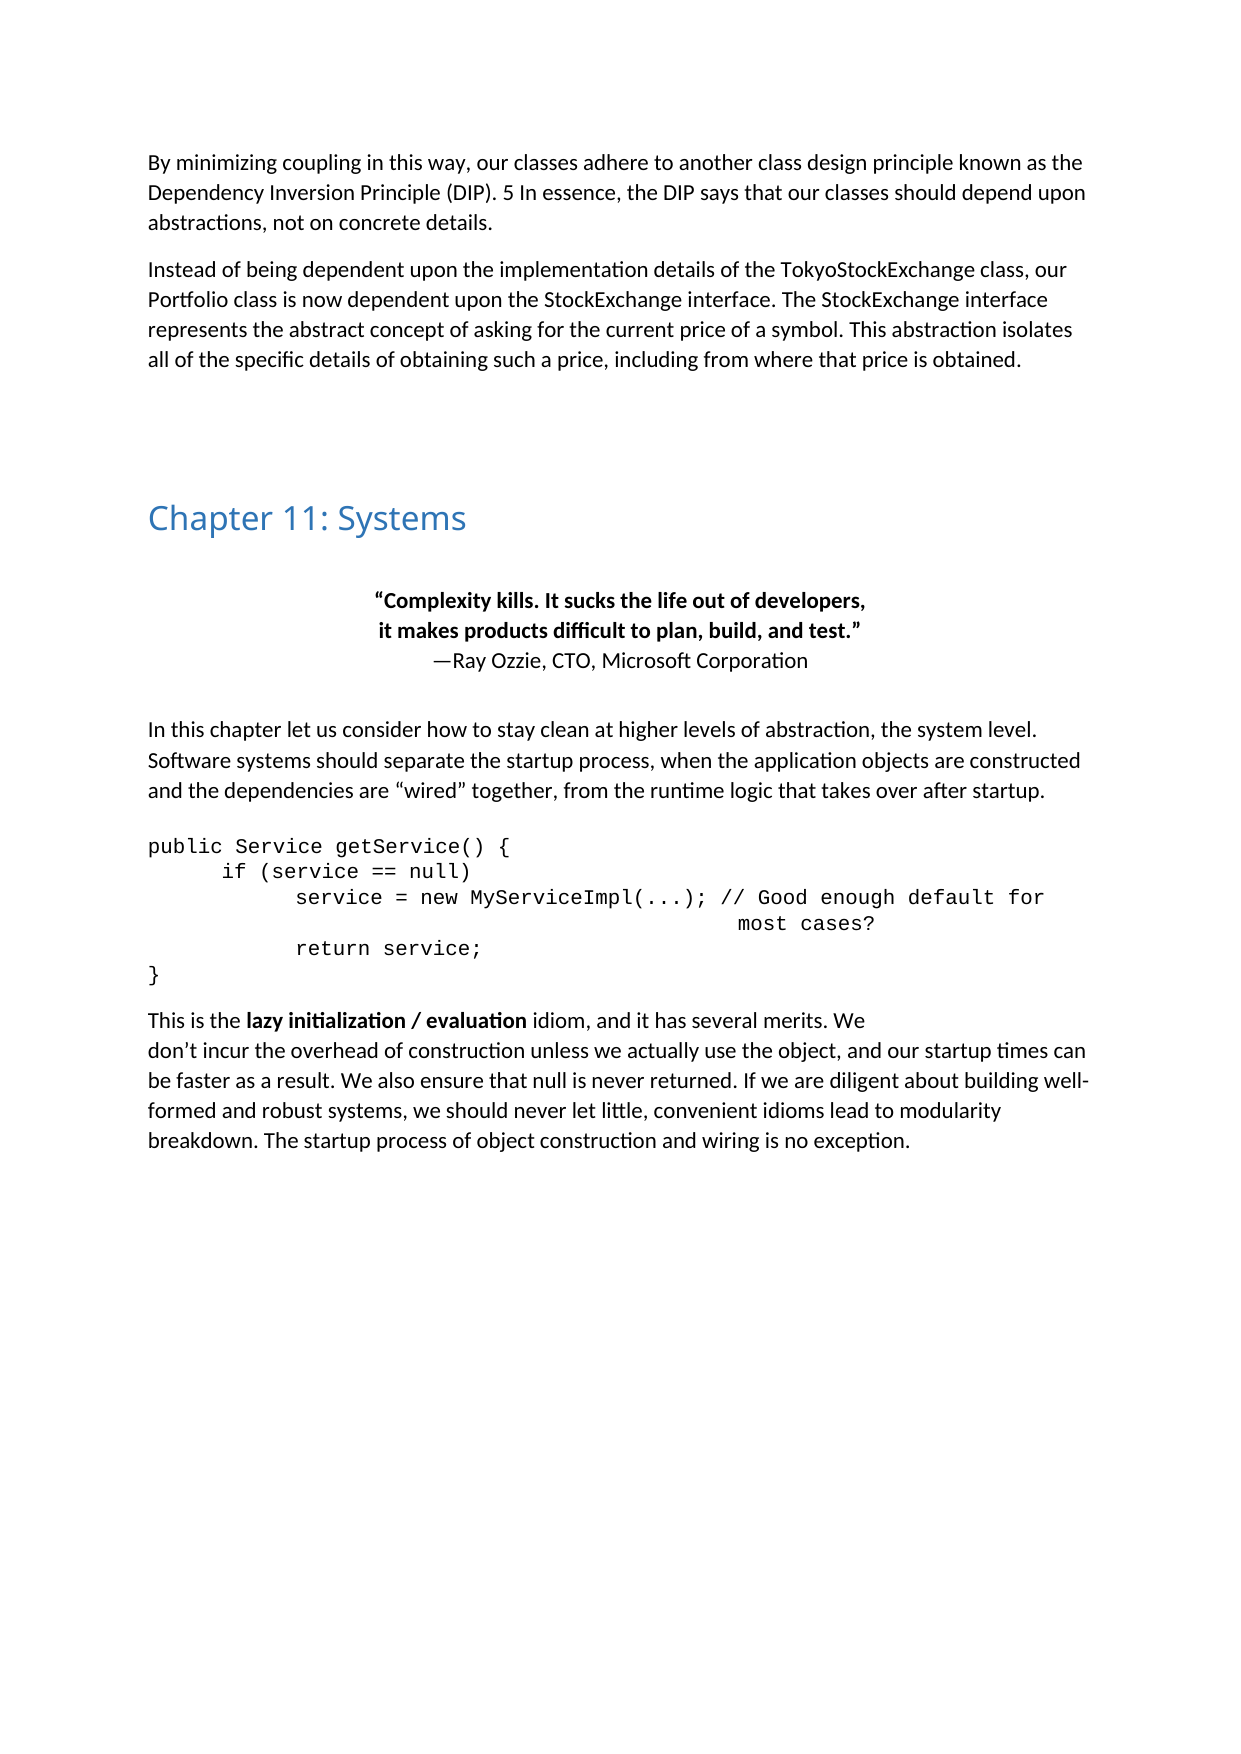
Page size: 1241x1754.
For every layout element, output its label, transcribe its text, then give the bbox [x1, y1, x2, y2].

text By minimizing coupling in this way, our classes adhere to another class design principle known as the Dependency Inversion Principle (DIP). 5 In essence, the DIP says that our classes should depend upon abstractions, not on concrete details. [148, 148, 1093, 236]
text Instead of being dependent upon the implementation details of the TokyoStockExchange class, our Portfolio class is now dependent upon the StockExchange interface. The StockExchange interface represents the abstract concept of asking for the current price of a symbol. This abstraction isolates all of the specific details of obtaining such a price, including from where that price is obtained. [148, 255, 1093, 373]
text In this chapter let us consider how to stay clean at higher levels of abstraction, the system level. Software systems should separate the startup process, when the application objects are constructed and the dependencies are “wired” together, from the runtime logic that takes over after startup. public Service getService() { if (service == null) service = new MyServiceImpl(...); // Good enough default for most cases? return service; } [148, 716, 1093, 987]
text This is the lazy initialization / evaluation idiom, and it has several merits. We don’t incur the overhead of construction unless we actually use the object, and our startup times can be faster as a result. We also ensure that null is never returned. If we are diligent about building well-formed and robust systems, we should never let little, convenient idioms lead to modularity breakdown. The startup process of object construction and wiring is no exception. [148, 1006, 1093, 1185]
subtitle Chapter 11: Systems [148, 494, 1093, 540]
text “Complexity kills. It sucks the life out of developers, it makes products difficult to plan, build, and test.” —Ray Ozzie, CTO, Microsoft Corporation [148, 586, 1093, 674]
